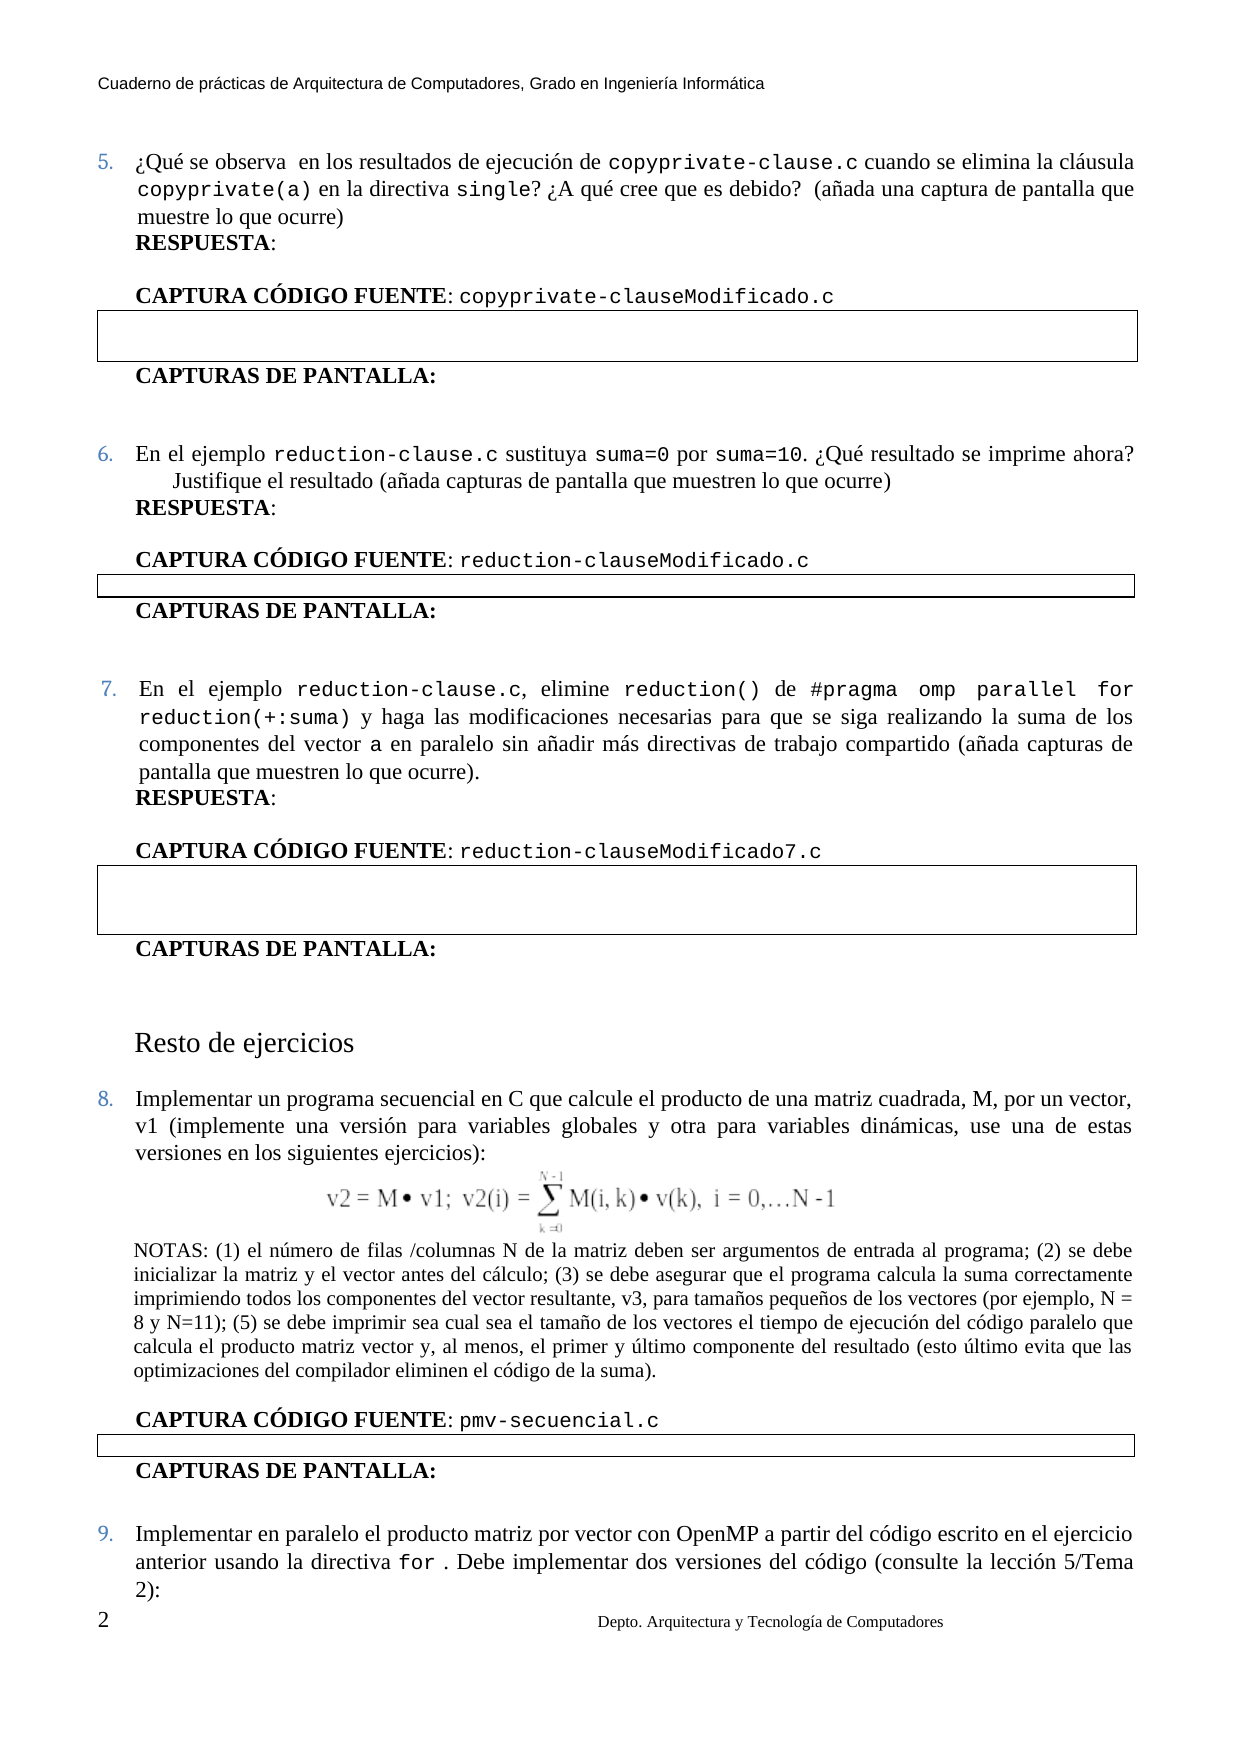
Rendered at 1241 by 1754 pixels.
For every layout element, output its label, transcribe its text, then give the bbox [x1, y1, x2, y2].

text RESPUESTA: [135, 229, 1135, 256]
text CAPTURA CÓDIGO FUENTE: reduction-clauseModificado7.c [135, 837, 1135, 864]
table_header [98, 1435, 1134, 1456]
table_header [98, 575, 1134, 596]
list En el ejemplo reduction-clause.c sustituya suma=0 por suma=10. ¿Qué resultado se imprime ahora? Justifique el resultado (añada capturas de pantalla que muestren lo que ocurre) [98, 440, 1135, 494]
list Implementar un programa secuencial en C que calcule el producto de una matriz cuadrada, M, por un vector, v1 (implemente una versión para variables globales y otra para variables dinámicas, use una de estas versiones en los siguientes ejercicios): [98, 1085, 1135, 1165]
text CAPTURA CÓDIGO FUENTE: copyprivate-clauseModificado.c [135, 282, 1135, 309]
table_header [98, 866, 1136, 934]
list En el ejemplo reduction-clause.c, elimine reduction() de #pragma omp parallel for reduction(+:suma) y haga las modificaciones necesarias para que se siga realizando la suma de los componentes del vector a en paralelo sin añadir más directivas de trabajo compartido (añada capturas de pantalla que muestren lo que ocurre). [101, 675, 1135, 784]
list Implementar en paralelo el producto matriz por vector con OpenMP a partir del código escrito en el ejercicio anterior usando la directiva for . Debe implementar dos versiones del código (consulte la lección 5/Tema 2): [98, 1520, 1135, 1602]
text NOTAS: (1) el número de filas /columnas N de la matriz deben ser argumentos de entrada al programa; (2) se debe inicializar la matriz y el vector antes del cálculo; (3) se debe asegurar que el programa calcula la suma correctamente imprimiendo todos los componentes del vector resultante, v3, para tamaños pequeños de los vectores (por ejemplo, N = 8 y N=11); (5) se debe imprimir sea cual sea el tamaño de los vectores el tiempo de ejecución del código paralelo que calcula el producto matriz vector y, al menos, el primer y último componente del resultado (esto último evita que las optimizaciones del compilador eliminen el código de la suma). [133, 1238, 1135, 1382]
subtitle Resto de ejercicios [98, 1025, 1135, 1059]
text CAPTURA CÓDIGO FUENTE: reduction-clauseModificado.c [135, 546, 1135, 574]
text RESPUESTA: [135, 494, 1135, 520]
table_header [98, 311, 1137, 361]
text CAPTURAS DE PANTALLA: [135, 598, 1135, 624]
list ¿Qué se observa en los resultados de ejecución de copyprivate-clause.c cuando se elimina la cláusula copyprivate(a) en la directiva single? ¿A qué cree que es debido? (añada una captura de pantalla que muestre lo que ocurre) [98, 148, 1135, 229]
text CAPTURAS DE PANTALLA: [135, 1457, 1135, 1484]
text CAPTURA CÓDIGO FUENTE: pmv-secuencial.c [135, 1406, 1135, 1434]
text RESPUESTA: [135, 784, 1135, 811]
text CAPTURAS DE PANTALLA: [135, 362, 1135, 388]
text CAPTURAS DE PANTALLA: [135, 935, 1135, 961]
